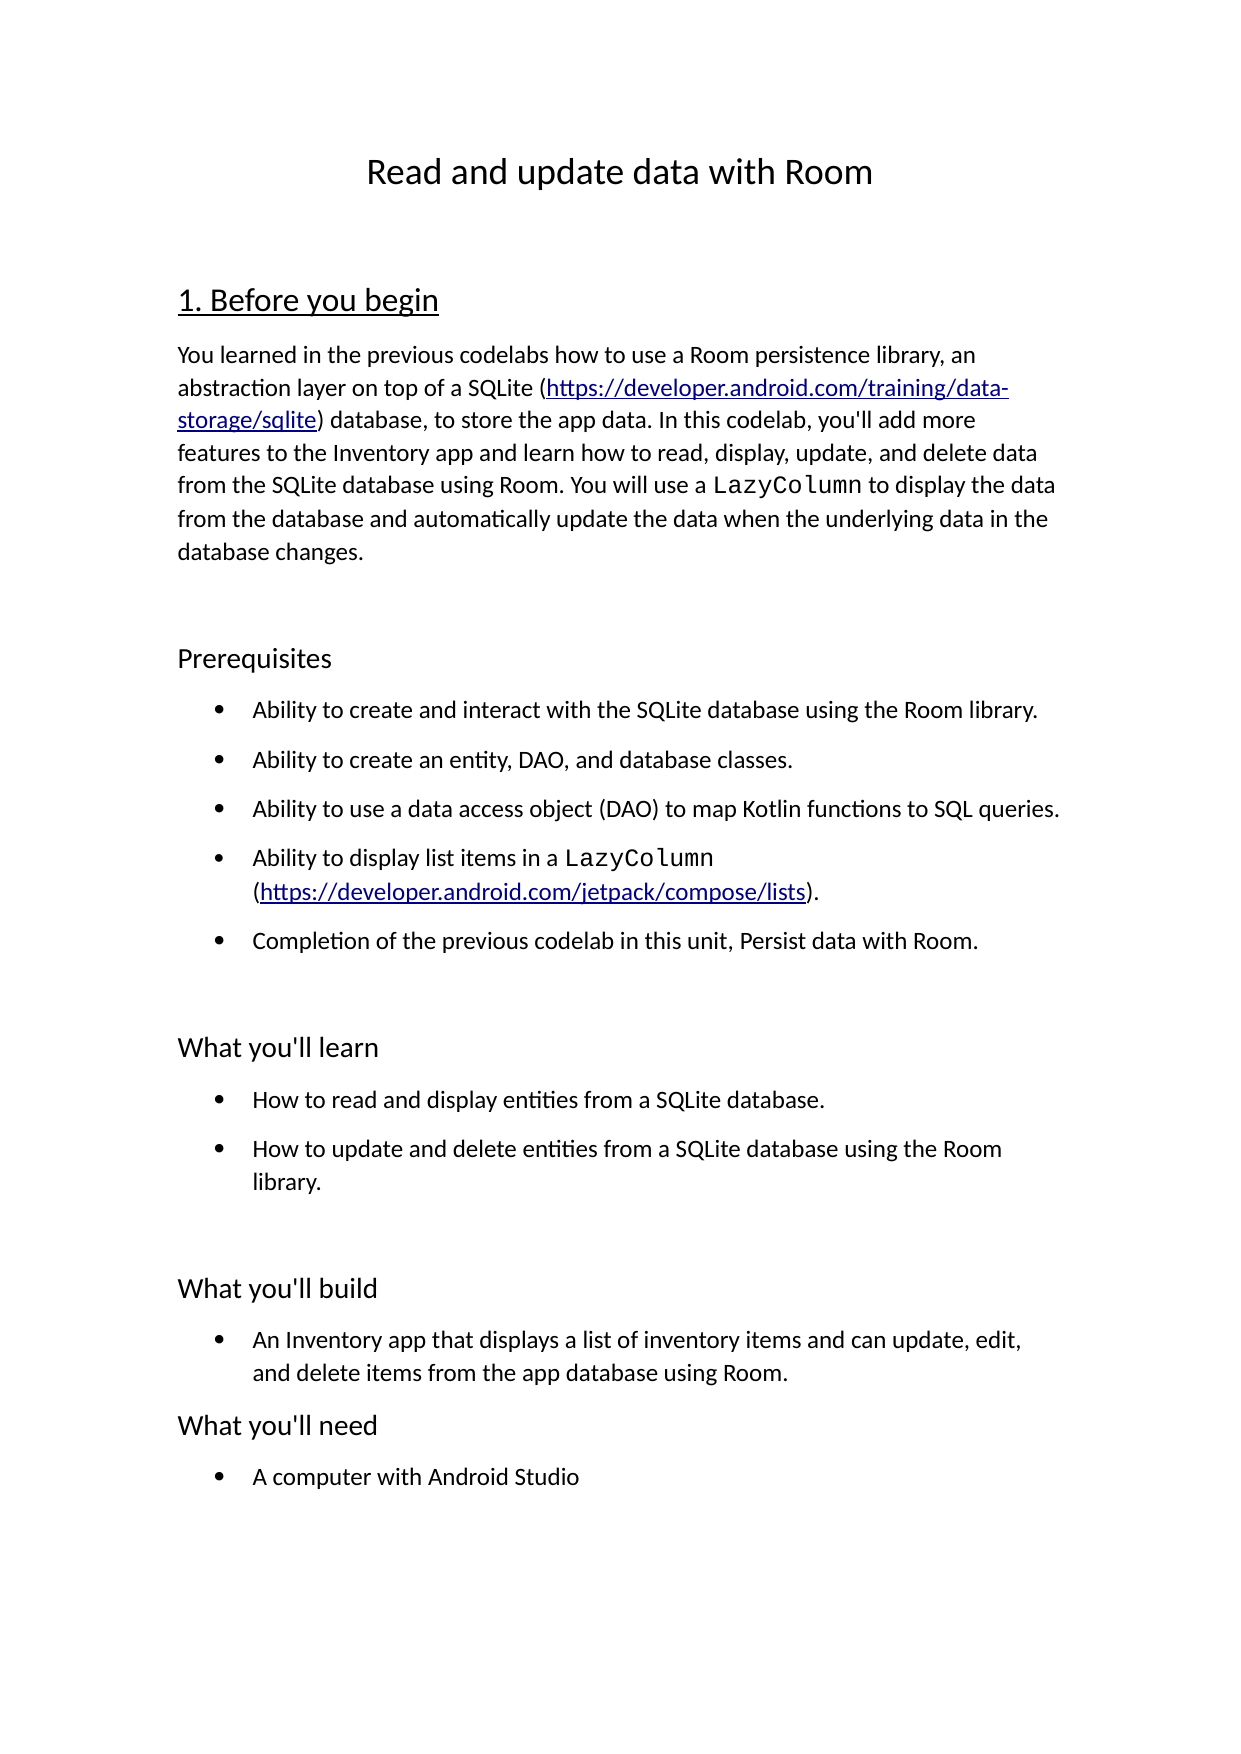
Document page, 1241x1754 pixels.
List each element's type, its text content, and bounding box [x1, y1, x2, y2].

text Prerequisites [177, 640, 1063, 676]
list Ability to create an entity, DAO, and database classes. [215, 744, 1063, 774]
list Ability to create and interact with the SQLite database using the Room library. [215, 694, 1063, 725]
list An Inventory app that displays a list of inventory items and can update, edit, and delete items from the app database using Room. [215, 1325, 1063, 1388]
text What you'll learn [177, 1029, 1063, 1065]
list Ability to display list items in a LazyColumn (https://developer.android.com/jetpack/compose/lists). [215, 842, 1063, 907]
list Completion of the previous codelab in this unit, Persist data with Room. [215, 926, 1063, 956]
list How to update and delete entities from a SQLite database using the Room library. [215, 1133, 1063, 1197]
text Read and update data with Room [177, 148, 1063, 193]
list How to read and display entities from a SQLite database. [215, 1084, 1063, 1115]
list A computer with Android Studio [215, 1461, 1063, 1492]
list Ability to use a data access object (DAO) to map Kotlin functions to SQL queries. [215, 793, 1063, 824]
text You learned in the previous codelabs how to use a Room persistence library, an abstraction layer on top of a SQLite (https://developer.android.com/training/data-storage/sqlite) database, to store the app data. In this codelab, you'll add more features to the Inventory app and learn how to read, display, update, and delete data from the SQLite database using Room. You will use a LazyColumn to display the data from the database and automatically update the data when the underlying data in the database changes. [177, 339, 1063, 566]
text What you'll build [177, 1270, 1063, 1306]
text 1. Before you begin [177, 279, 1063, 319]
text What you'll need [177, 1407, 1063, 1442]
